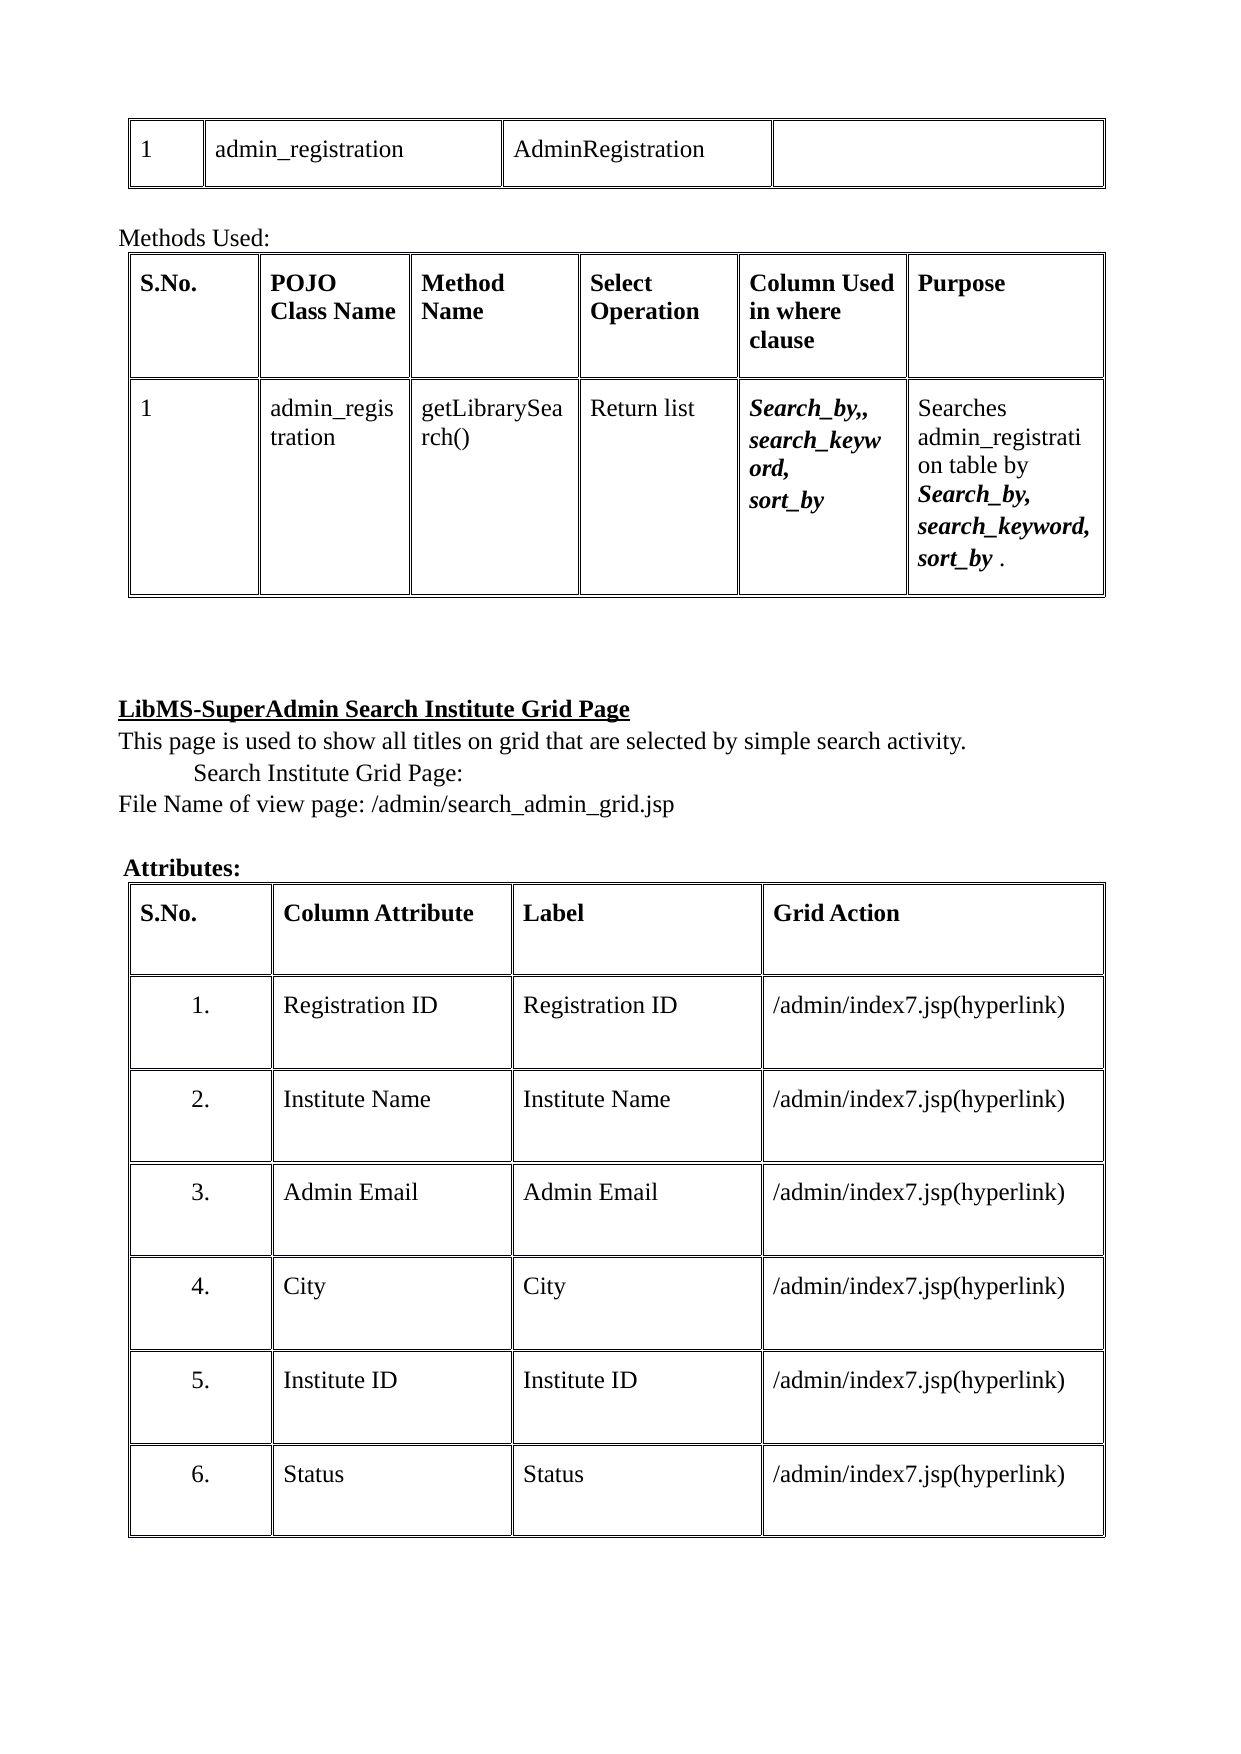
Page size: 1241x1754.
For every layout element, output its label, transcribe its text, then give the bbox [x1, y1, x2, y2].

text Search Institute Grid Page: [193, 758, 1122, 787]
table_header Grid Action [764, 885, 1103, 974]
table_cell Registration ID [274, 977, 511, 1067]
table_cell 1 [131, 380, 258, 594]
table_cell admin_registration [261, 380, 409, 594]
table_cell Institute Name [274, 1071, 511, 1161]
table_cell /admin/index7.jsp(hyperlink) [764, 977, 1103, 1067]
table_header Column Attribute [274, 885, 511, 974]
table_cell 1. [131, 977, 271, 1067]
text File Name of view page: /admin/search_admin_grid.jsp [118, 789, 1122, 818]
table_cell 4. [131, 1258, 271, 1349]
table_cell [774, 121, 1103, 186]
table_header Method Name [412, 255, 578, 377]
table_header S.No. [131, 255, 258, 377]
table_header POJO Class Name [261, 255, 409, 377]
table_header Select Operation [581, 255, 737, 377]
table_cell Return list [581, 380, 737, 594]
table_cell Registration ID [514, 977, 761, 1067]
table_header S.No. [131, 885, 271, 974]
table_cell City [274, 1258, 511, 1349]
table_cell City [514, 1258, 761, 1349]
table_cell getLibrarySearch() [412, 380, 578, 594]
table_cell /admin/index7.jsp(hyperlink) [764, 1258, 1103, 1349]
table_cell Searches admin_registration table by Search_by, search_keyword, sort_by . [909, 380, 1103, 594]
table_header Purpose [909, 255, 1103, 377]
table_cell admin_registration [206, 121, 501, 186]
table_cell /admin/index7.jsp(hyperlink) [764, 1446, 1103, 1535]
table_cell /admin/index7.jsp(hyperlink) [764, 1071, 1103, 1161]
table_cell AdminRegistration [504, 121, 771, 186]
table_cell 5. [131, 1352, 271, 1442]
table_cell /admin/index7.jsp(hyperlink) [764, 1165, 1103, 1255]
text This page is used to show all titles on grid that are selected by simple search activity. [118, 726, 1122, 755]
table_cell Institute ID [274, 1352, 511, 1442]
table_cell Search_by,, search_keyword, sort_by [740, 380, 906, 594]
table_cell 3. [131, 1165, 271, 1255]
text LibMS-SuperAdmin Search Institute Grid Page [118, 694, 1122, 723]
table_cell Admin Email [514, 1165, 761, 1255]
table_cell 1 [131, 121, 203, 186]
table_cell Status [274, 1446, 511, 1535]
table_cell Status [514, 1446, 761, 1535]
table_header Column Used in where clause [740, 255, 906, 377]
table_cell Admin Email [274, 1165, 511, 1255]
text Methods Used: [118, 223, 1122, 252]
text Attributes: [118, 853, 1122, 882]
table_cell Institute Name [514, 1071, 761, 1161]
table_header Label [514, 885, 761, 974]
table_cell Institute ID [514, 1352, 761, 1442]
table_cell 2. [131, 1071, 271, 1161]
table_cell /admin/index7.jsp(hyperlink) [764, 1352, 1103, 1442]
table_cell 6. [131, 1446, 271, 1535]
